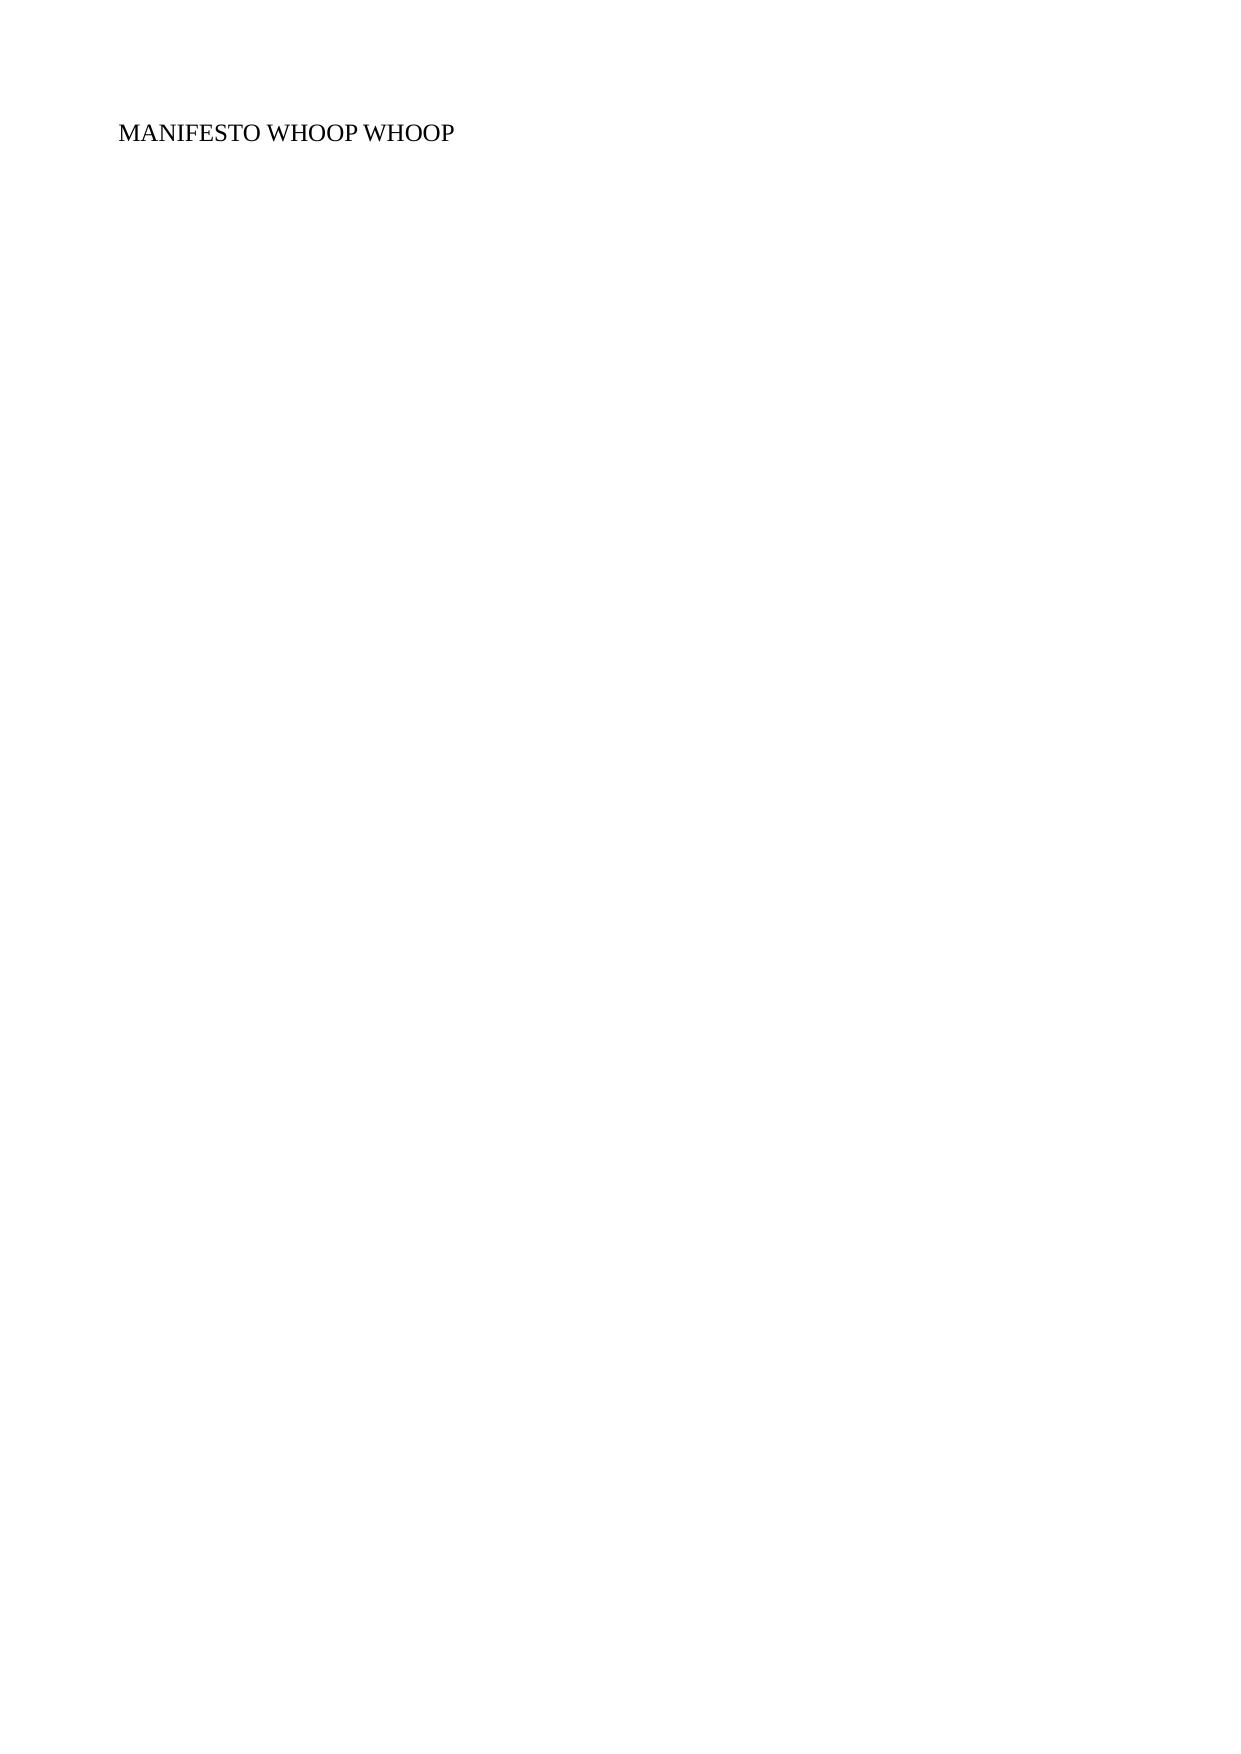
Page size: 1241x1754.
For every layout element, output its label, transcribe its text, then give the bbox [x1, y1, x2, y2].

text MANIFESTO WHOOP WHOOP [118, 118, 1122, 147]
